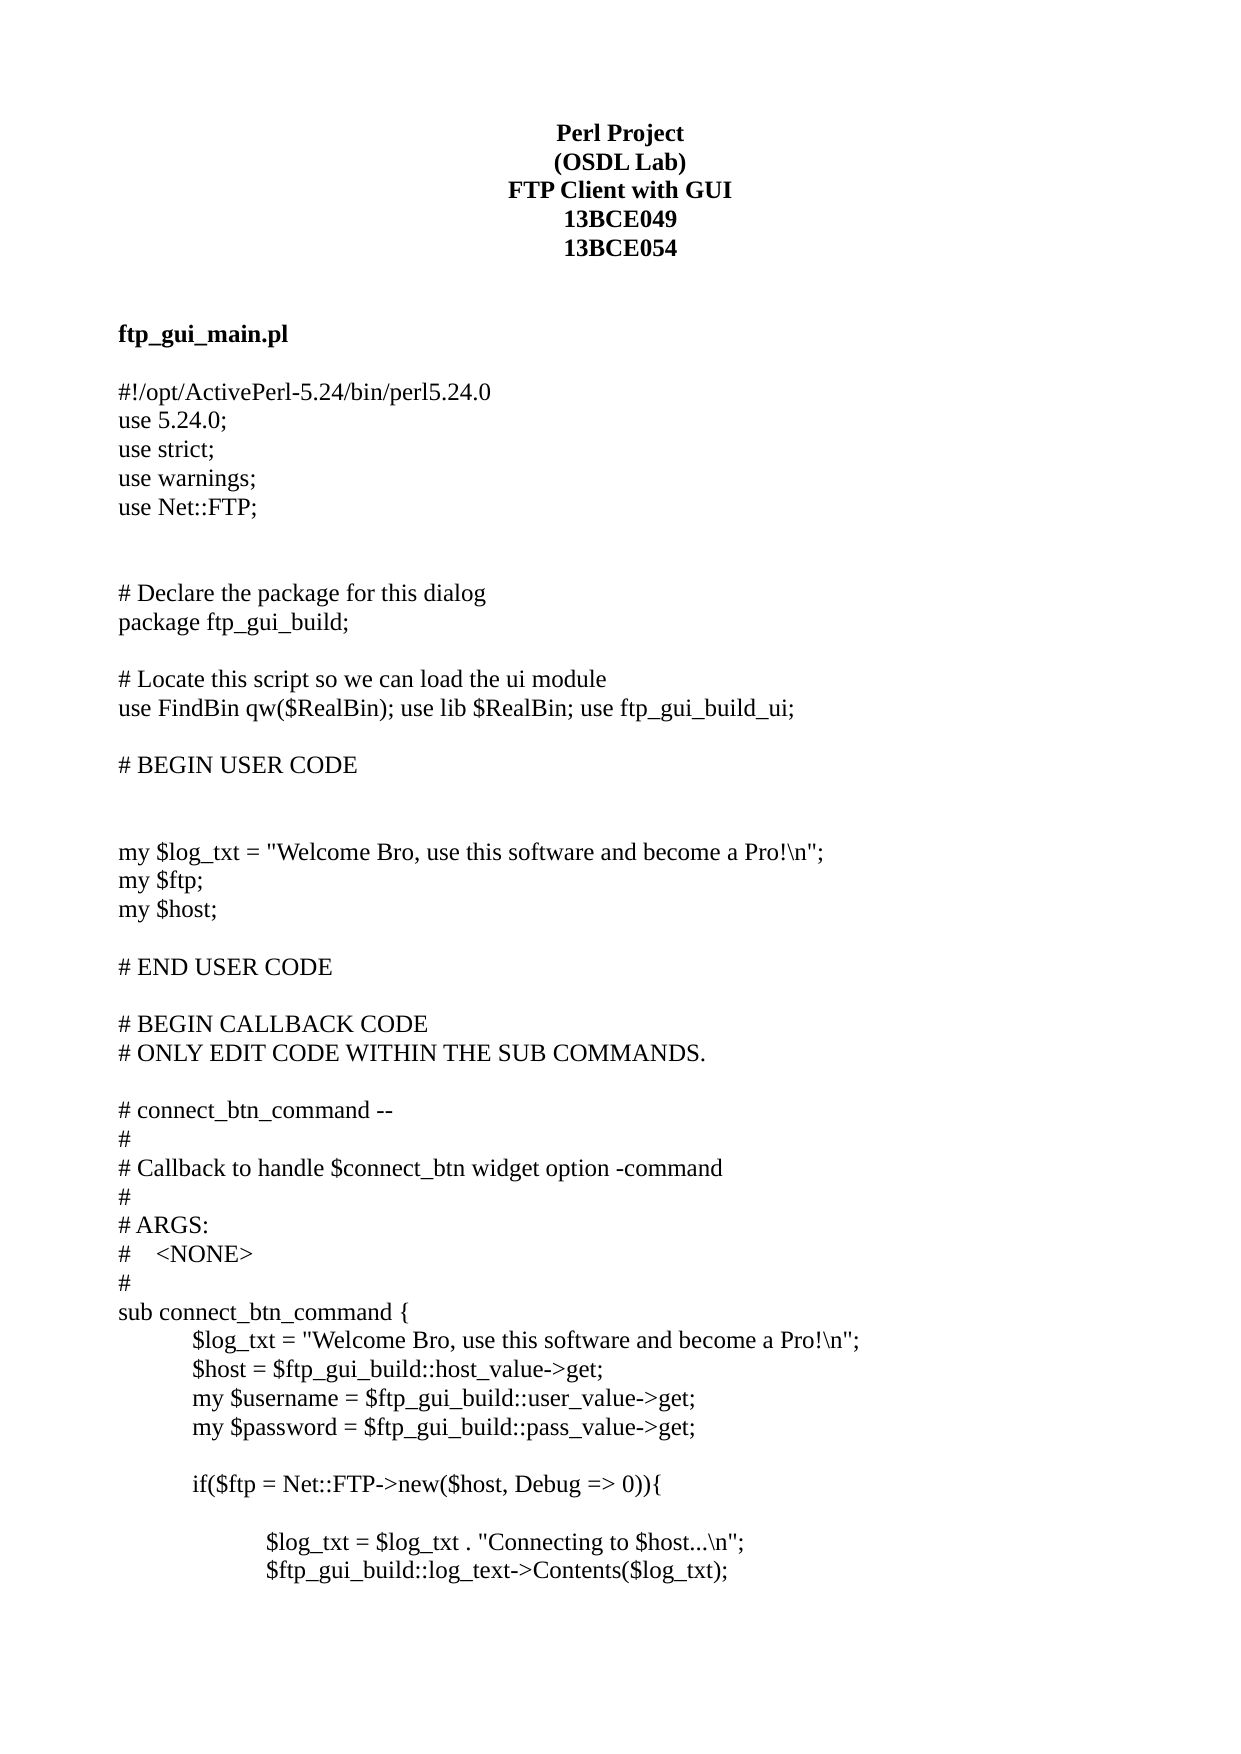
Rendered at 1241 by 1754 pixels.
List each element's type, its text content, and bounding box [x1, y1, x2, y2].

text $ftp_gui_build::log_text->Contents($log_txt); [118, 1556, 1122, 1584]
text $log_txt = $log_txt . "Connecting to $host...\n"; [118, 1527, 1122, 1556]
text # [118, 1182, 1122, 1211]
text # [118, 1268, 1122, 1297]
text use warnings; [118, 463, 1122, 492]
text # connect_btn_command -- [118, 1096, 1122, 1124]
text use FindBin qw($RealBin); use lib $RealBin; use ftp_gui_build_ui; [118, 693, 1122, 722]
text $host = $ftp_gui_build::host_value->get; [118, 1354, 1122, 1383]
text package ftp_gui_build; [118, 607, 1122, 636]
text 13BCE049 [118, 204, 1122, 233]
text # BEGIN CALLBACK CODE [118, 1009, 1122, 1038]
text use strict; [118, 434, 1122, 463]
text my $username = $ftp_gui_build::user_value->get; [118, 1383, 1122, 1412]
text #!/opt/ActivePerl-5.24/bin/perl5.24.0 [118, 377, 1122, 406]
text # Declare the package for this dialog [118, 578, 1122, 607]
text 13BCE054 [118, 233, 1122, 262]
text ftp_gui_main.pl [118, 319, 1122, 348]
text # ONLY EDIT CODE WITHIN THE SUB COMMANDS. [118, 1038, 1122, 1067]
text # <NONE> [118, 1239, 1122, 1268]
text my $log_txt = "Welcome Bro, use this software and become a Pro!\n"; [118, 837, 1122, 866]
text # ARGS: [118, 1211, 1122, 1239]
text (OSDL Lab) [118, 147, 1122, 176]
text # END USER CODE [118, 952, 1122, 981]
text my $host; [118, 894, 1122, 923]
text use 5.24.0; [118, 406, 1122, 434]
text # BEGIN USER CODE [118, 751, 1122, 779]
text # Callback to handle $connect_btn widget option -command [118, 1153, 1122, 1182]
text Perl Project [118, 118, 1122, 147]
text # Locate this script so we can load the ui module [118, 664, 1122, 693]
text use Net::FTP; [118, 492, 1122, 521]
text my $ftp; [118, 866, 1122, 894]
text $log_txt = "Welcome Bro, use this software and become a Pro!\n"; [118, 1326, 1122, 1354]
text # [118, 1124, 1122, 1153]
text sub connect_btn_command { [118, 1297, 1122, 1326]
text my $password = $ftp_gui_build::pass_value->get; [118, 1412, 1122, 1441]
text FTP Client with GUI [118, 176, 1122, 204]
text if($ftp = Net::FTP->new($host, Debug => 0)){ [118, 1469, 1122, 1498]
